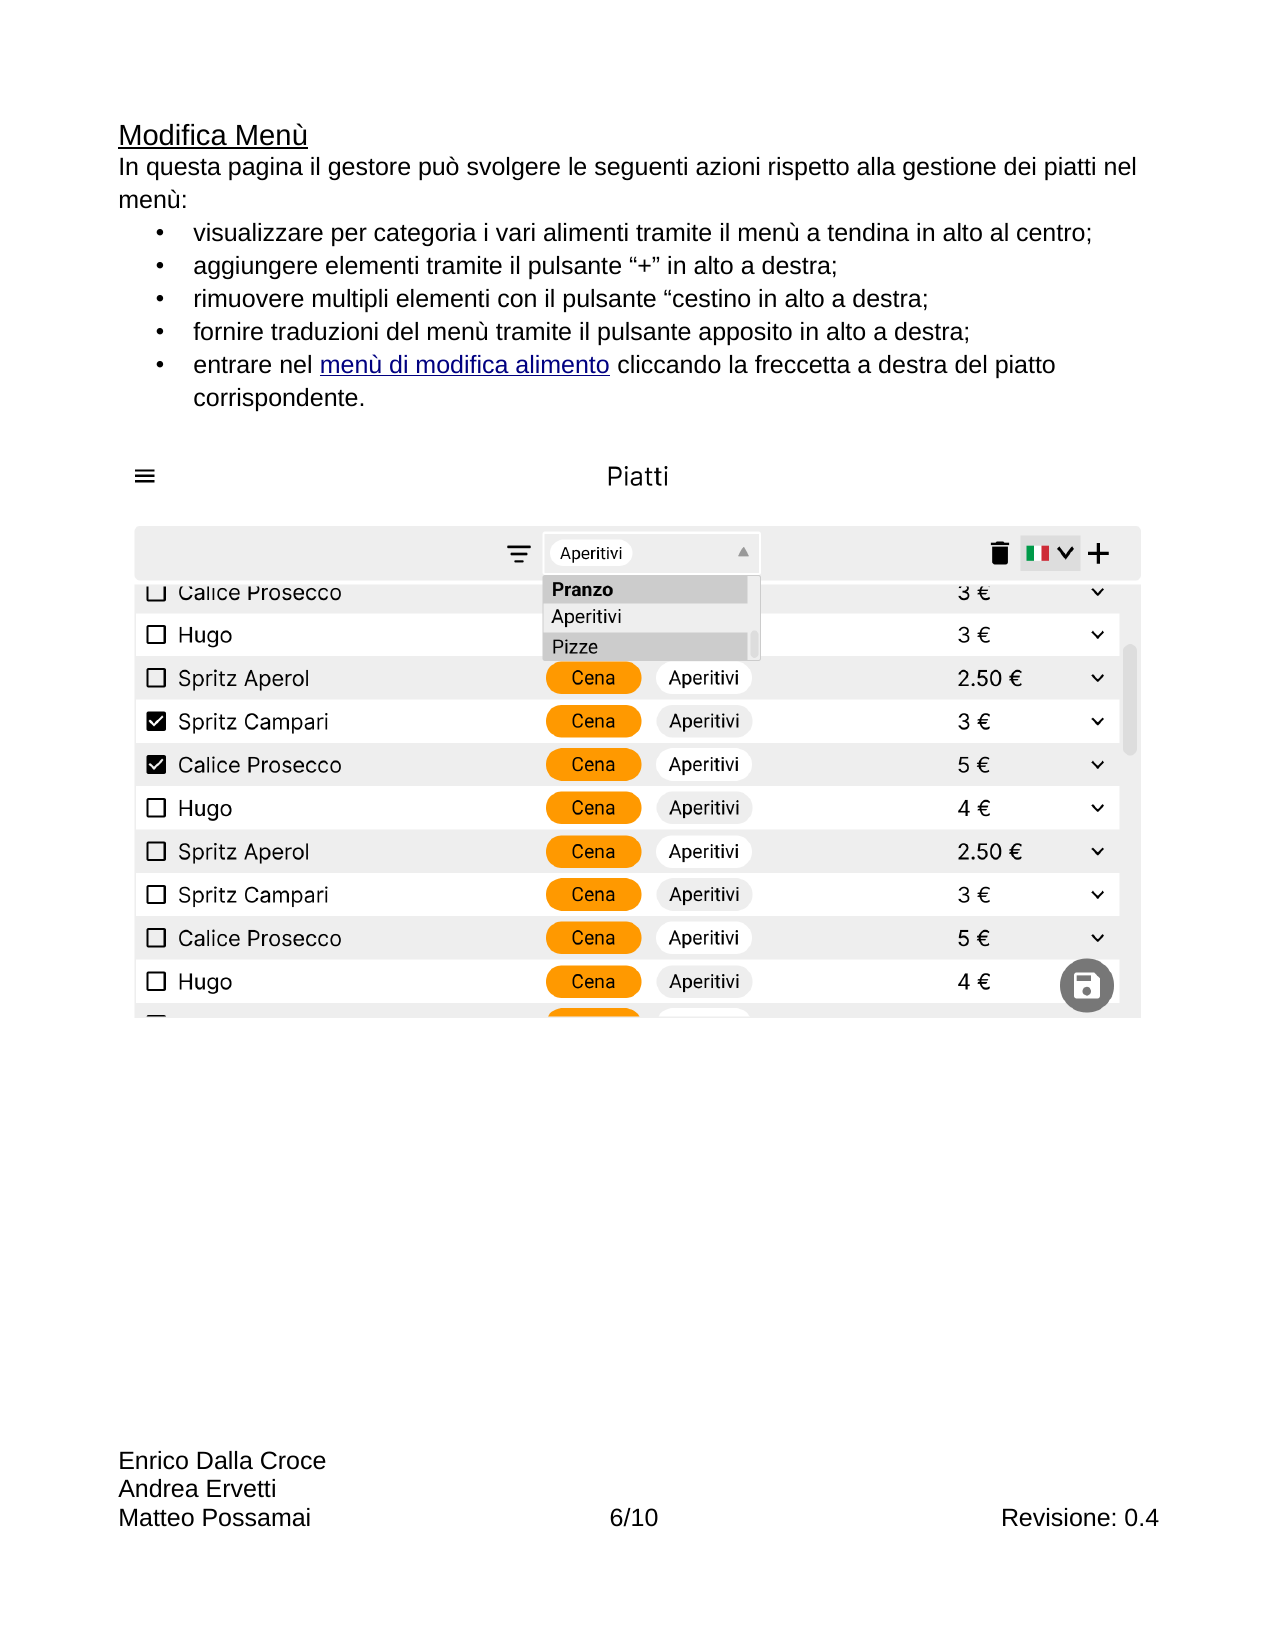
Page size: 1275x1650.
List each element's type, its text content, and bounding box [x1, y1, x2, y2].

list entrare nel menù di modifica alimento cliccando la freccetta a destra del piatto corrispondente. [156, 350, 1157, 412]
list aggiungere elementi tramite il pulsante “+” in alto a destra; [156, 251, 1157, 280]
list rimuovere multipli elementi con il pulsante “cestino in alto a destra; [156, 284, 1157, 313]
list visualizzare per categoria i vari alimenti tramite il menù a tendina in alto al centro; [156, 218, 1157, 247]
picture [118, 449, 1157, 1034]
list fornire traduzioni del menù tramite il pulsante apposito in alto a destra; [156, 317, 1157, 346]
subtitle Modifica Menù [118, 118, 1157, 152]
text In questa pagina il gestore può svolgere le seguenti azioni rispetto alla gestione dei piatti nel menù: [118, 152, 1157, 213]
